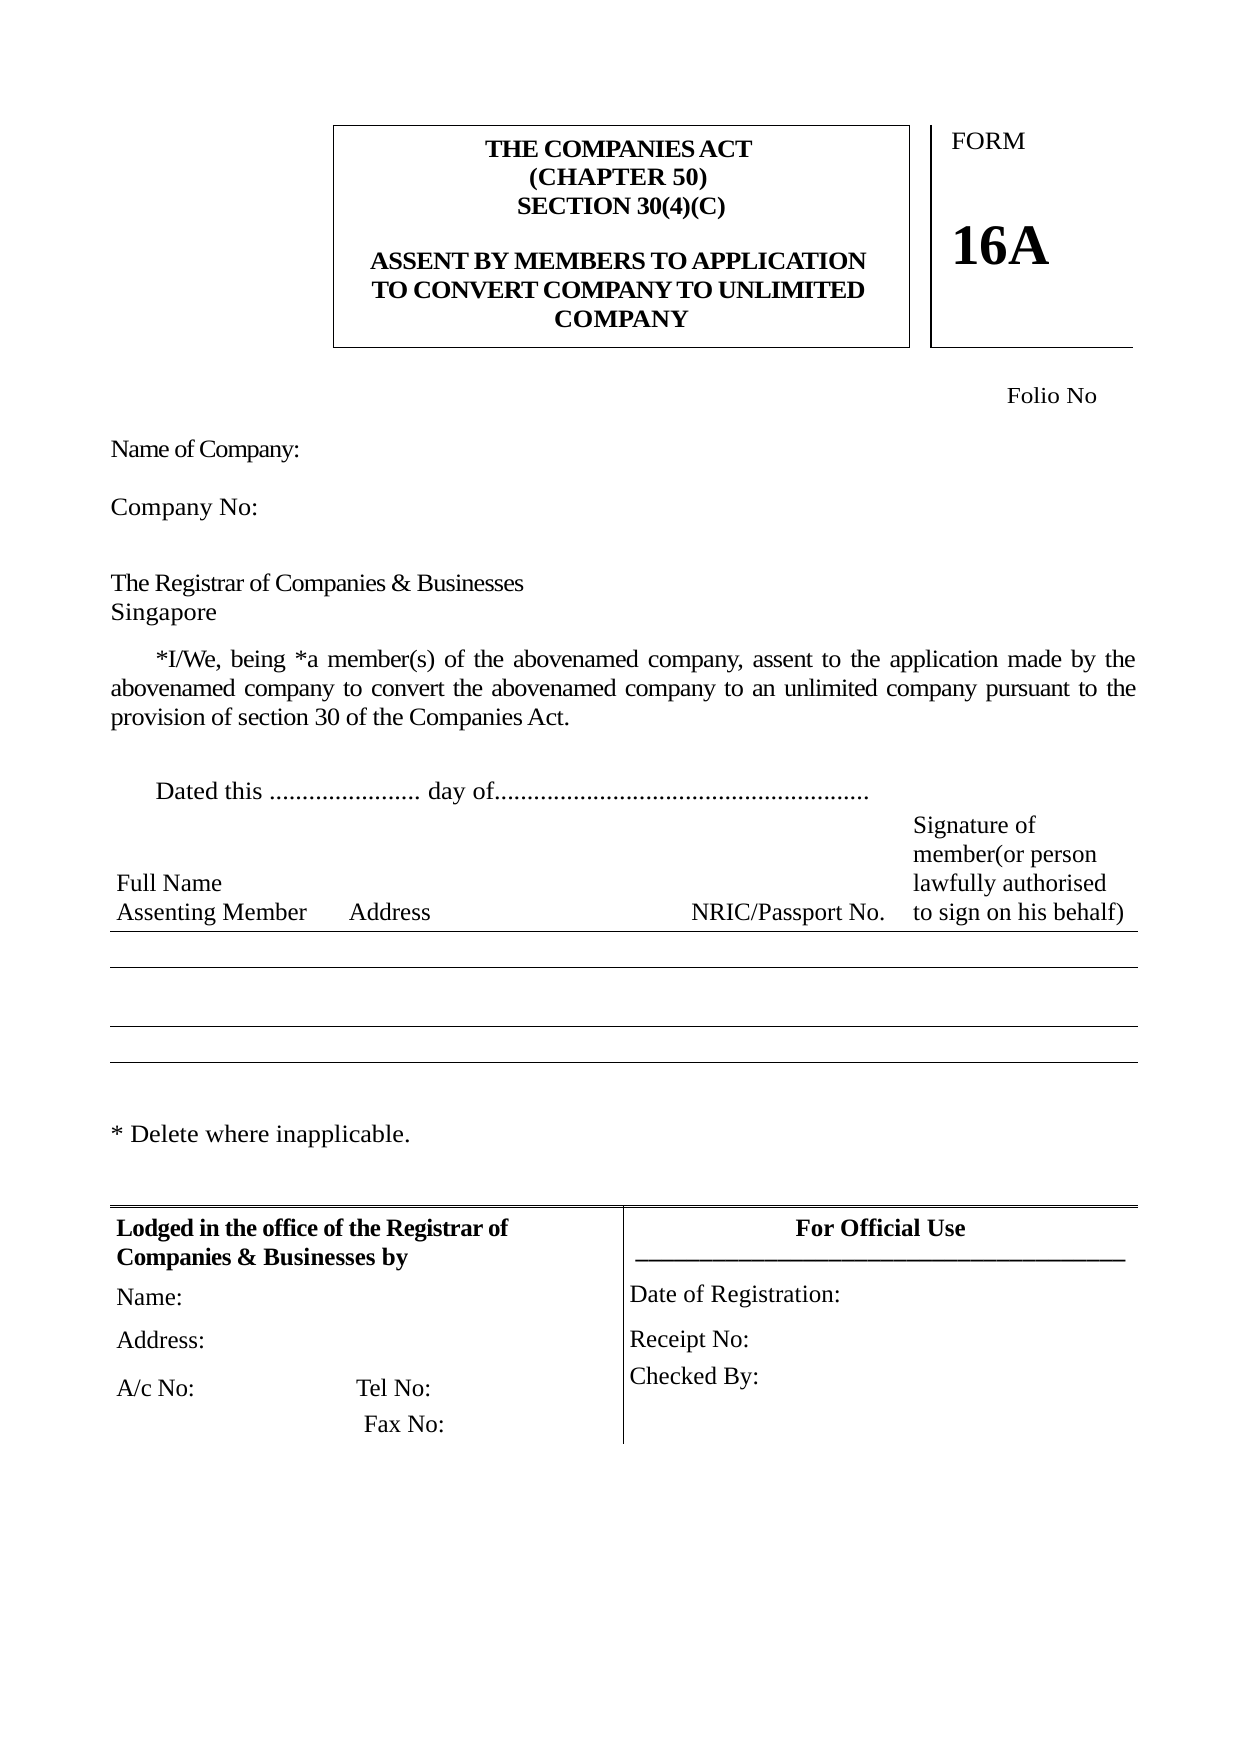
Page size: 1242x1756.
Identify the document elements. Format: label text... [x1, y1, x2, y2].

table_header FORM 16A [932, 125, 1133, 347]
text *I/We, being *a member(s) of the abovenamed company, assent to the application made by the abovenamed company to convert the abovenamed company to an unlimited company pursuant to the provision of section 30 of the Companies Act. [110, 644, 1137, 731]
table_header NRIC/Passport No. [685, 805, 907, 931]
table_header Lodged in the office of the Registrar of Companies & Businesses by Name: Address: A/c No: Tel No: Fax No: [110, 1208, 623, 1444]
table_header [910, 125, 930, 347]
text Name of Company: <o.name> [110, 434, 1136, 463]
text Company No: <o.uen> [110, 492, 1136, 521]
table_cell <line['name']> [110, 968, 343, 1026]
table_cell <line['nric']> [685, 968, 907, 1026]
text * Delete where inapplicable. [110, 1119, 1136, 1148]
table_cell <for each="line in get_1directorin1line(o.id)"> [110, 932, 1137, 967]
table_header THE COMPANIES ACT (CHAPTER 50) SECTION 30(4)(C) ASSENT BY MEMBERS TO APPLICATION TO CONVERT COMPANY TO UNLIMITED COMPANY [334, 126, 909, 347]
table_header Full Name Assenting Member [110, 805, 343, 931]
table_cell <get_partner_full_address(line['id'])> [343, 968, 685, 1026]
table_header Signature of member(or person lawfully authorised to sign on his behalf) [907, 805, 1137, 931]
table_cell </for> [110, 1027, 1137, 1062]
table_header Address [343, 805, 685, 931]
text Dated this day of [155, 776, 1137, 804]
table_cell [907, 968, 1137, 1026]
text The Registrar of Companies & Businesses Singapore [110, 568, 545, 626]
text Folio No [110, 382, 1104, 408]
table_header For Official Use ______________________________________ Date of Registration: Receipt No: Checked By: [624, 1208, 1137, 1444]
